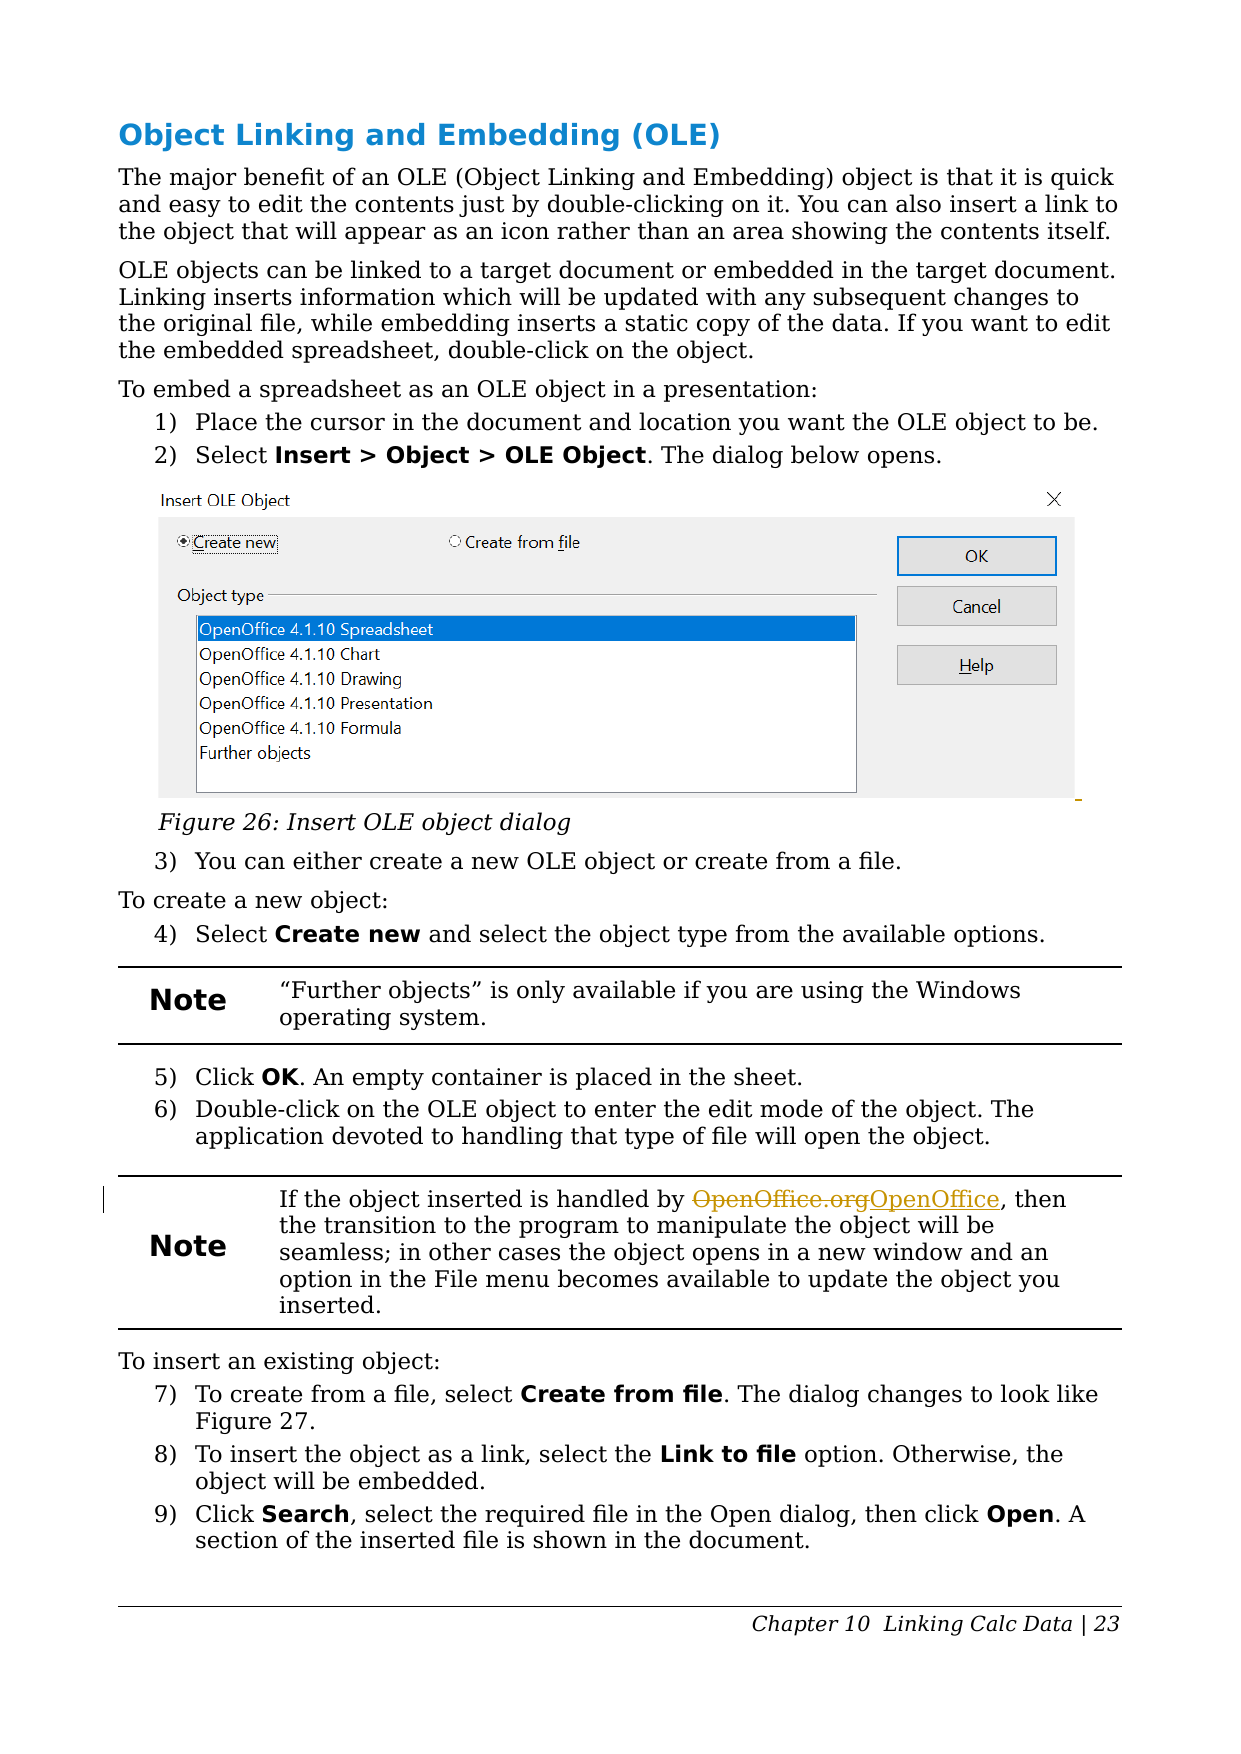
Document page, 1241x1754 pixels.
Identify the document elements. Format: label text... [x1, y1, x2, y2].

list To insert the object as a link, select the Link to file option. Otherwise, the object will be embedded. [177, 1441, 1122, 1494]
subtitle Object Linking and Embedding (OLE) [118, 118, 1122, 152]
list To create a new object: [118, 888, 1122, 914]
table_header Note [118, 1177, 257, 1328]
table_header Note [118, 968, 257, 1043]
list Place the cursor in the document and location you want the OLE object to be. [177, 409, 1122, 436]
list Click Search, select the required file in the Open dialog, then click Open. A section of the inserted file is shown in the document. [177, 1501, 1122, 1554]
list To insert an existing object: [118, 1348, 1122, 1375]
list To embed a spreadsheet as an OLE object in a presentation: [118, 376, 1122, 403]
text The major benefit of an OLE (Object Linking and Embedding) object is that it is quick and easy to edit the contents just by double-clicking on it. You can also insert a link to the object that will appear as an icon rather than an area showing the contents itself. [118, 164, 1122, 244]
list To create from a file, select Create from file. The dialog changes to look like Figure 27. [177, 1382, 1122, 1435]
table_header If the object inserted is handled by OpenOffice, then the transition to the program to manipulate the object will be seamless; in other cases the object opens in a new window and an option in the File menu becomes available to update the object you inserted. [258, 1177, 1122, 1328]
table_header “Further objects” is only available if you are using the Windows operating system. [258, 968, 1122, 1043]
list Click OK. An empty container is placed in the sheet. [177, 1064, 1122, 1090]
picture [158, 487, 1075, 798]
list You can either create a new OLE object or create from a file. [177, 848, 1122, 875]
list Double-click on the OLE object to enter the edit mode of the object. The application devoted to handling that type of file will open the object. [177, 1097, 1122, 1150]
list Select Create new and select the object type from the available options. [177, 921, 1122, 947]
text OLE objects can be linked to a target document or embedded in the target document. Linking inserts information which will be updated with any subsequent changes to the original file, while embedding inserts a static copy of the data. If you want to edit the embedded spreadsheet, double-click on the object. [118, 257, 1122, 364]
list Select Insert > Object > OLE Object. The dialog below opens. [177, 442, 1122, 469]
text Figure 26: Insert OLE object dialog [158, 809, 1082, 836]
